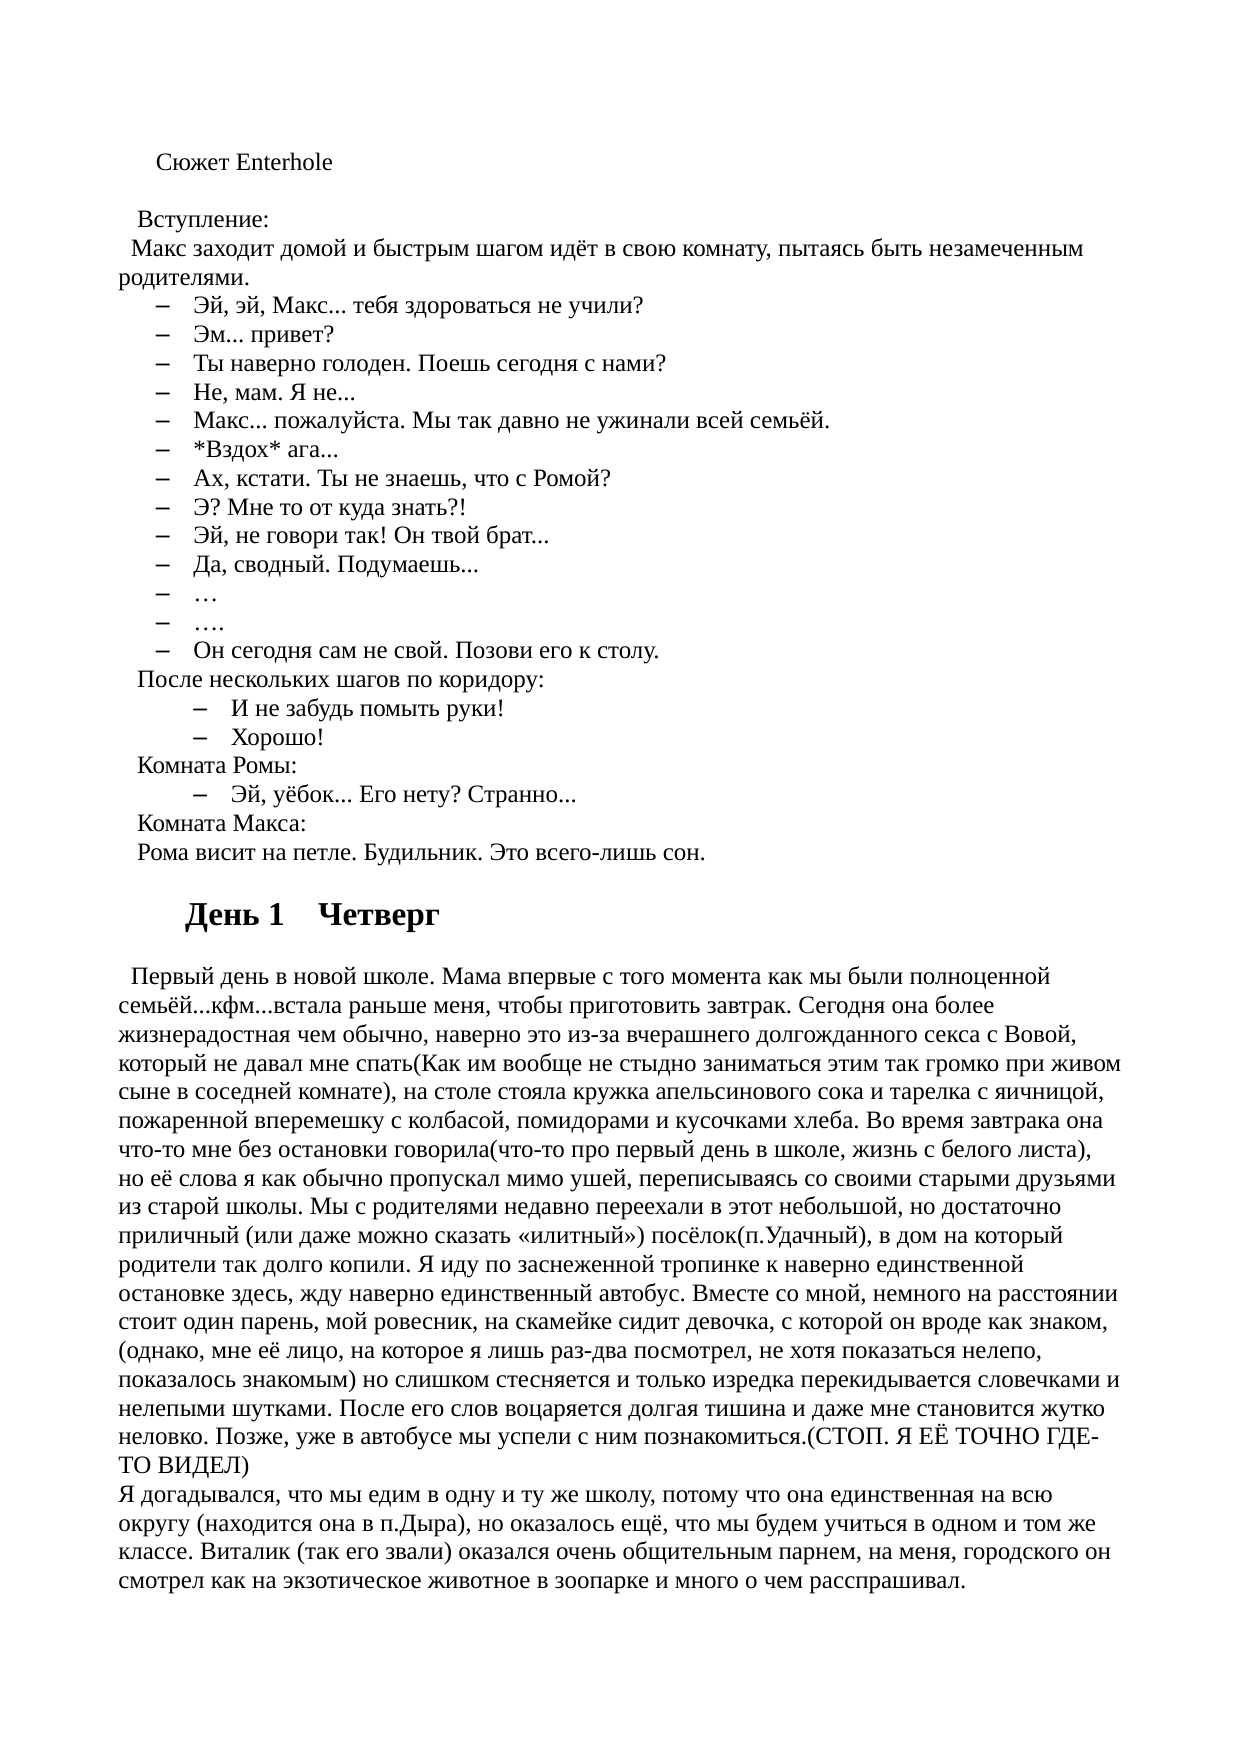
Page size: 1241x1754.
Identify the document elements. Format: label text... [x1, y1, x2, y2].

list Он сегодня сам не свой. Позови его к столу. [156, 636, 1122, 664]
list Эй, уёбок... Его нету? Странно... [193, 779, 1122, 808]
text Я догадывался, что мы едим в одну и ту же школу, потому что она единственная на всю округу (находится она в п.Дыра), но оказалось ещё, что мы будем учиться в одном и том же классе. Виталик (так его звали) оказался очень общительным парнем, на меня, городского он смотрел как на экзотическое животное в зоопарке и много о чем расспрашивал. [118, 1479, 1122, 1594]
text Комната Макса: [118, 808, 1122, 837]
text Рома висит на петле. Будильник. Это всего-лишь сон. [118, 837, 1122, 866]
text Первый день в новой школе. Мама впервые с того момента как мы были полноценной семьёй...кфм...встала раньше меня, чтобы приготовить завтрак. Сегодня она более жизнерадостная чем обычно, наверно это из-за вчерашнего долгожданного секса с Вовой, который не давал мне спать(Как им вообще не стыдно заниматься этим так громко при живом сыне в соседней комнате), на столе стояла кружка апельсинового сока и тарелка с яичницой, пожаренной вперемешку с колбасой, помидорами и кусочками хлеба. Во время завтрака она что-то мне без остановки говорила(что-то про первый день в школе, жизнь с белого листа), но её слова я как обычно пропускал мимо ушей, переписываясь со своими старыми друзьями из старой школы. Мы с родителями недавно переехали в этот небольшой, но достаточно приличный (или даже можно сказать «илитный») посёлок(п.Удачный), в дом на который родители так долго копили. Я иду по заснеженной тропинке к наверно единственной остановке здесь, жду наверно единственный автобус. Вместе со мной, немного на расстоянии стоит один парень, мой ровесник, на скамейке сидит девочка, с которой он вроде как знаком,(однако, мне её лицо, на которое я лишь раз-два посмотрел, не хотя показаться нелепо, показалось знакомым) но слишком стесняется и только изредка перекидывается словечками и нелепыми шутками. После его слов воцаряется долгая тишина и даже мне становится жутко неловко. Позже, уже в автобусе мы успели с ним познакомиться.(СТОП. Я ЕЁ ТОЧНО ГДЕ-ТО ВИДЕЛ) [118, 961, 1122, 1479]
text Комната Ромы: [118, 751, 1122, 779]
list Да, сводный. Подумаешь... [156, 549, 1122, 578]
text Вступление: [118, 204, 1122, 233]
list Не, мам. Я не... [156, 377, 1122, 406]
list Эй, эй, Макс... тебя здороваться не учили? [156, 291, 1122, 319]
list Макс... пожалуйста. Мы так давно не ужинали всей семьёй. [156, 406, 1122, 434]
text После нескольких шагов по коридору: [118, 664, 1122, 693]
list Э? Мне то от куда знать?! [156, 492, 1122, 521]
list Ах, кстати. Ты не знаешь, что с Ромой? [156, 463, 1122, 492]
list Хорошо! [193, 722, 1122, 751]
list И не забудь помыть руки! [193, 693, 1122, 722]
list … [156, 578, 1122, 607]
list *Вздох* ага... [156, 434, 1122, 463]
list …. [156, 607, 1122, 636]
list Ты наверно голоден. Поешь сегодня с нами? [156, 348, 1122, 377]
text Макс заходит домой и быстрым шагом идёт в свою комнату, пытаясь быть незамеченным родителями. [118, 233, 1122, 291]
list Эм... привет? [156, 319, 1122, 348]
text День 1 Четверг [118, 894, 1122, 933]
list Эй, не говори так! Он твой брат... [156, 521, 1122, 549]
text Сюжет Enterhole [118, 147, 1122, 176]
